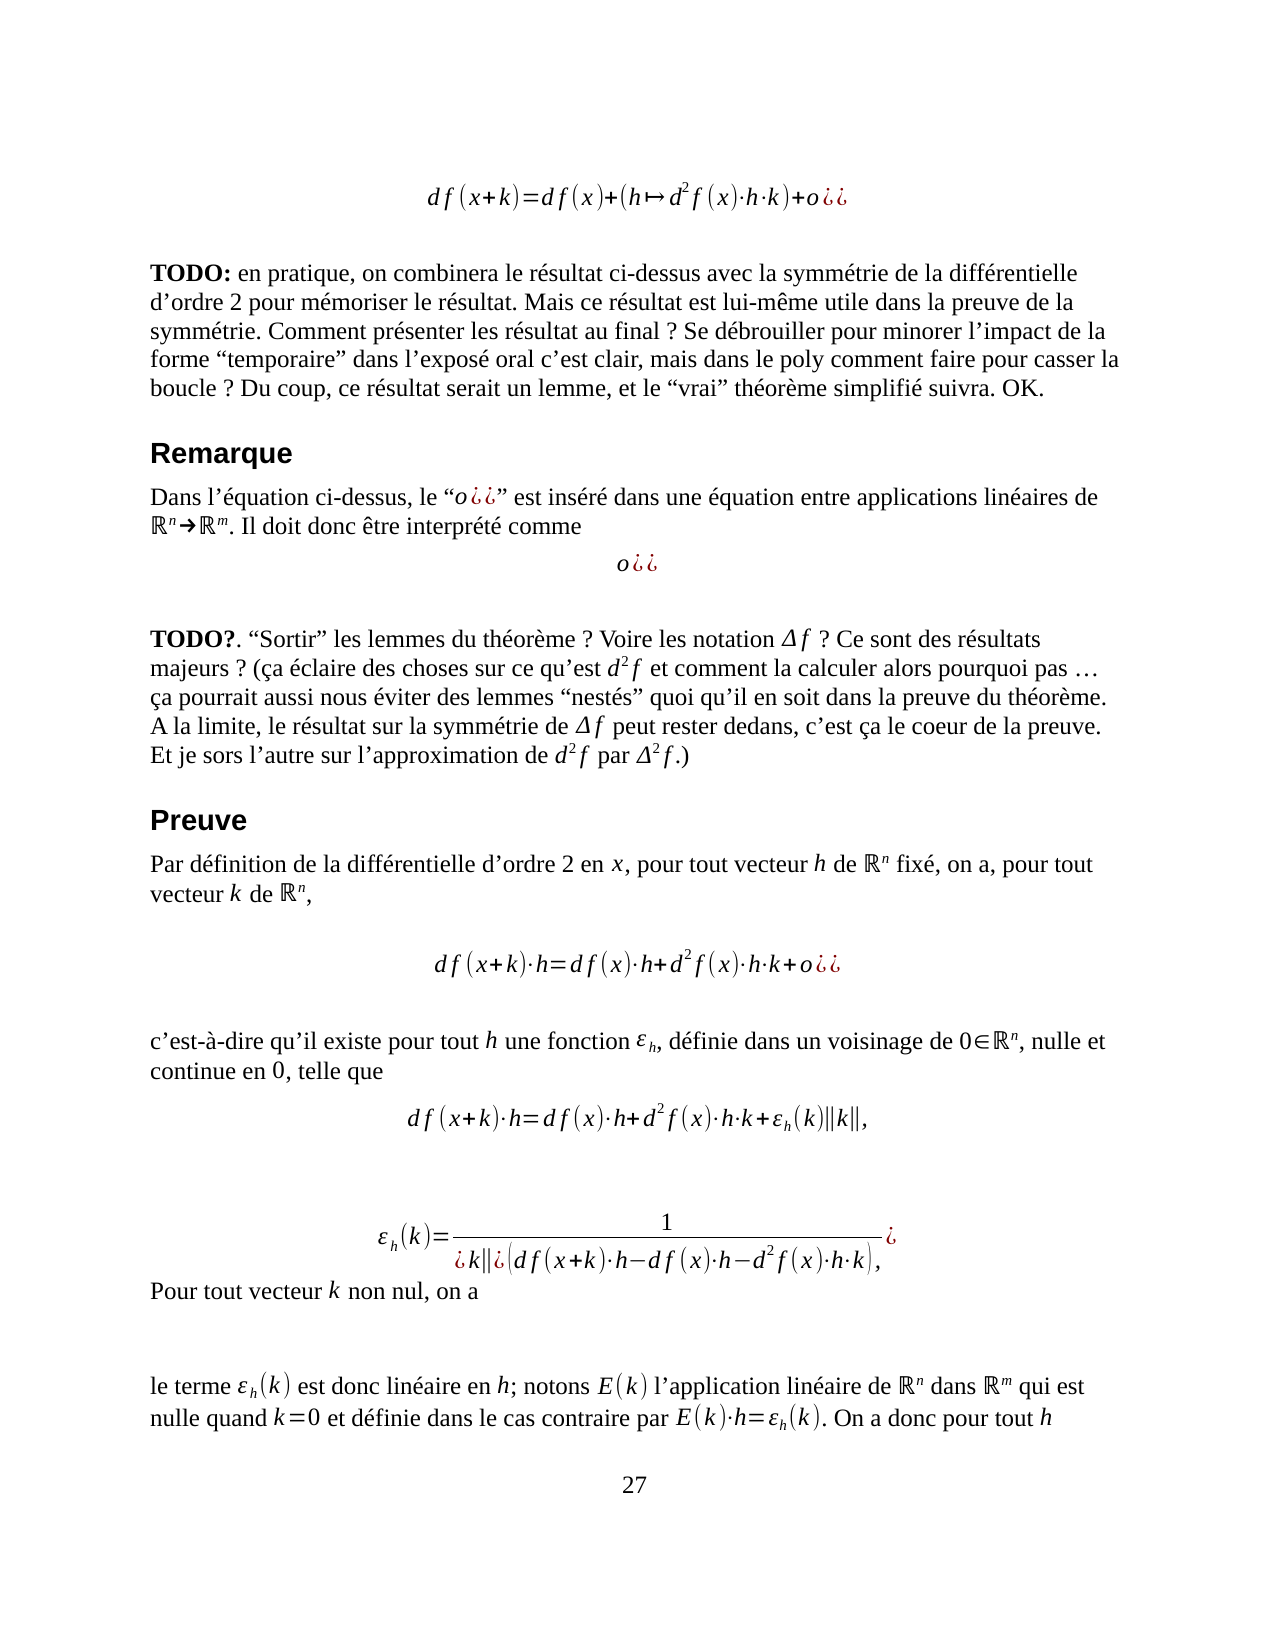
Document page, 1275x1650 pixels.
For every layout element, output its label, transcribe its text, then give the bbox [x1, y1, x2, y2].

text TODO?. “Sortir” les lemmes du théorème ? Voire les notation ? Ce sont des résultats majeurs ? (ça éclaire des choses sur ce qu’est et comment la calculer alors pourquoi pas … ça pourrait aussi nous éviter des lemmes “nestés” quoi qu’il en soit dans la preuve du théorème. A la limite, le résultat sur la symmétrie de peut rester dedans, c’est ça le coeur de la preuve. Et je sors l’autre sur l’approximation de par .) [150, 624, 1125, 769]
text TODO: en pratique, on combinera le résultat ci-dessus avec la symmétrie de la différentielle d’ordre 2 pour mémoriser le résultat. Mais ce résultat est lui-même utile dans la preuve de la symmétrie. Comment présenter les résultat au final ? Se débrouiller pour minorer l’impact de la forme “temporaire” dans l’exposé oral c’est clair, mais dans le poly comment faire pour casser la boucle ? Du coup, ce résultat serait un lemme, et le “vrai” théorème simplifié suivra. OK. [150, 258, 1125, 402]
subtitle Preuve [150, 803, 1125, 836]
subtitle Remarque [150, 436, 1125, 469]
text Dans l’équation ci-dessus, le “” est inséré dans une équation entre applications linéaires de . Il doit donc être interprété comme [150, 482, 1125, 540]
text c’est-à-dire qu’il existe pour tout une fonction , définie dans un voisinage de , nulle et continue en , telle que [150, 1025, 1125, 1085]
text Pour tout vecteur non nul, on a [150, 1181, 1125, 1305]
text le terme est donc linéaire en ; notons l’application linéaire de dans qui est nulle quand et définie dans le cas contraire par . On a donc pour tout [150, 1370, 1125, 1434]
text Par définition de la différentielle d’ordre 2 en , pour tout vecteur de fixé, on a, pour tout vecteur de , [150, 849, 1125, 908]
